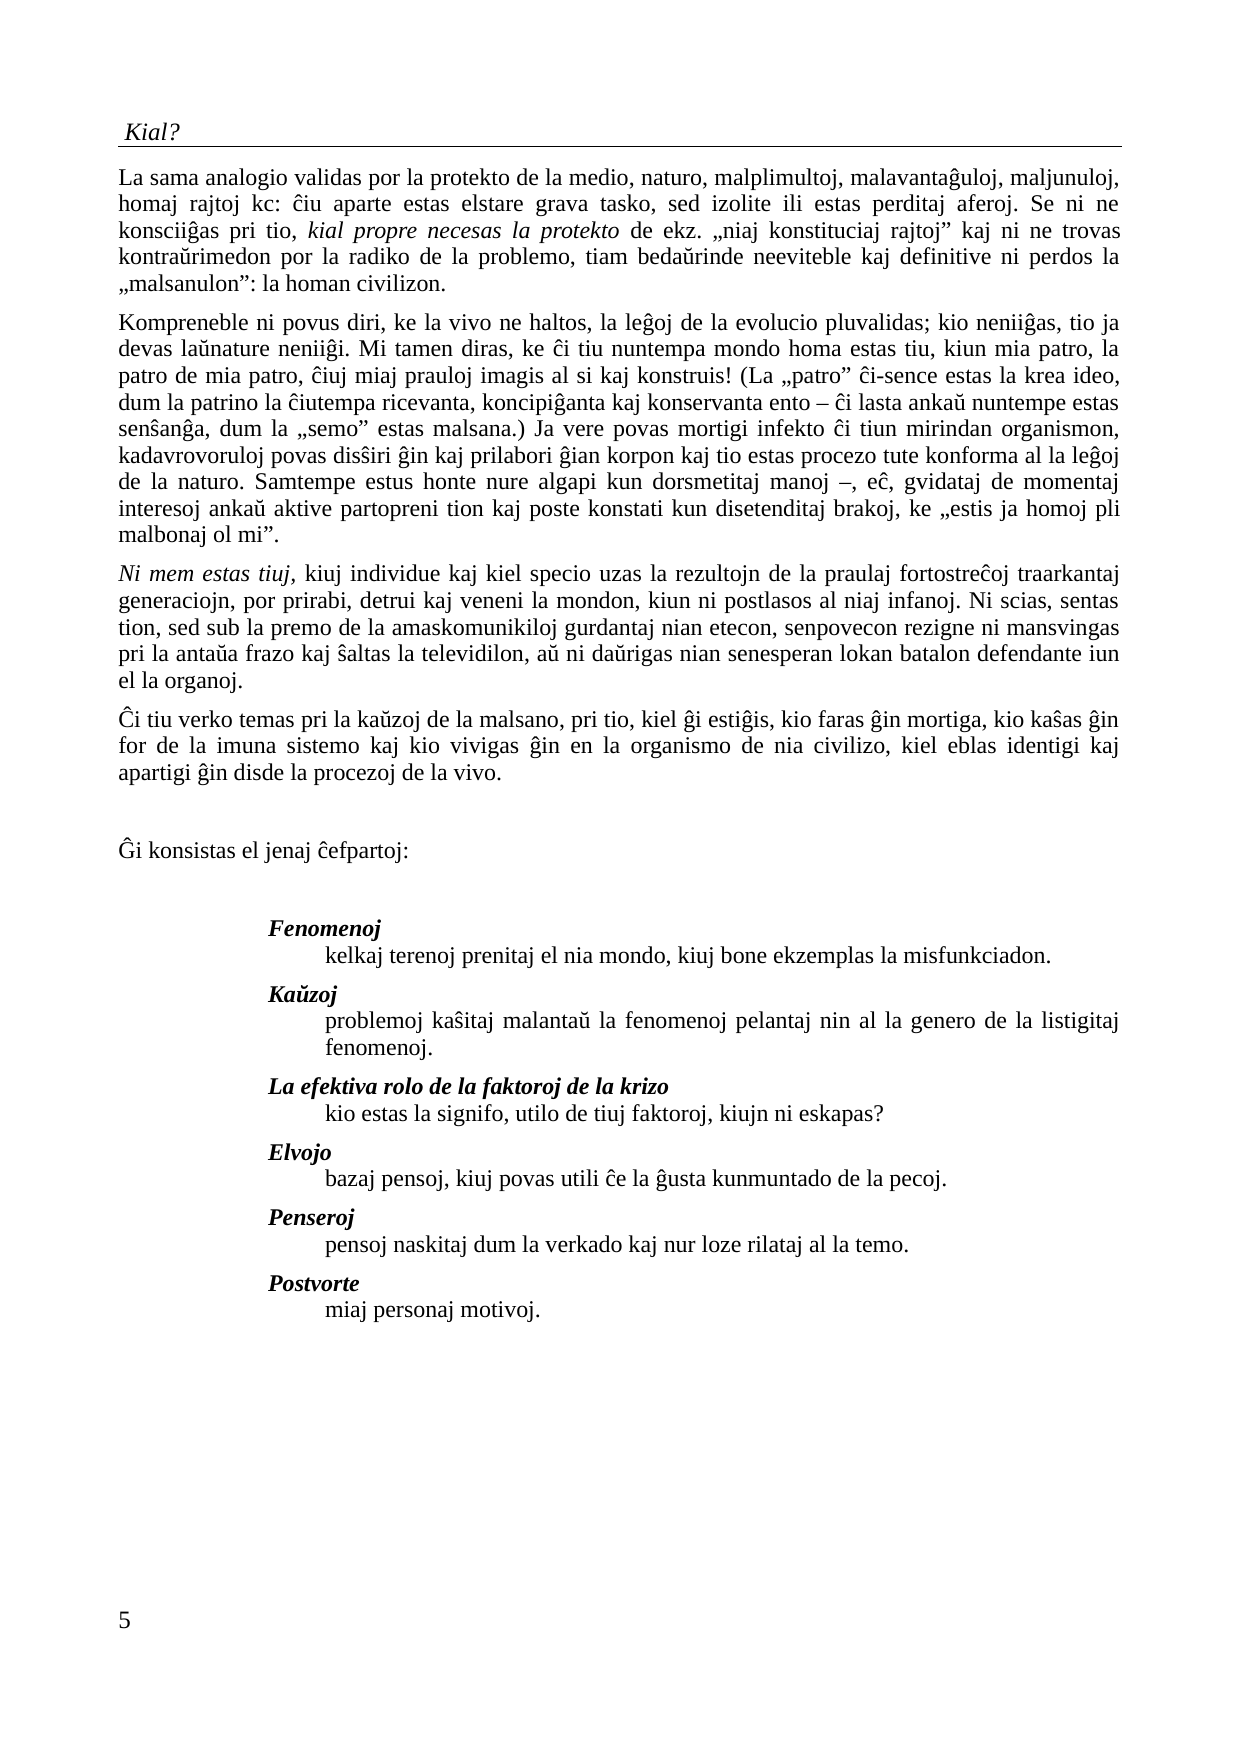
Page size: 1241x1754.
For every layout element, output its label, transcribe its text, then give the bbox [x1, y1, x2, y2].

text La sama analogio validas por la protekto de la medio, naturo, malplimultoj, malavantaĝuloj, maljunuloj, homaj rajtoj kc: ĉiu aparte estas elstare grava tasko, sed izolite ili estas perditaj aferoj. Se ni ne konsciiĝas pri tio, kial propre necesas la protekto de ekz. „niaj konstituciaj rajtoj” kaj ni ne trovas kontraŭrimedon por la radiko de la problemo, tiam bedaŭrinde neeviteble kaj definitive ni perdos la „malsanulon”: la homan civilizon. [118, 164, 1122, 296]
text Ĉi tiu verko temas pri la kaŭzoj de la malsano, pri tio, kiel ĝi estiĝis, kio faras ĝin mortiga, kio kaŝas ĝin for de la imuna sistemo kaj kio vivigas ĝin en la organismo de nia civilizo, kiel eblas identigi kaj apartigi ĝin disde la procezoj de la vivo. [118, 706, 1122, 786]
text Fenomenoj kelkaj terenoj prenitaj el nia mondo, kiuj bone ekzemplas la misfunkciadon. [268, 915, 1122, 968]
text Ni mem estas tiuj, kiuj individue kaj kiel specio uzas la rezultojn de la praulaj fortostreĉoj traarkantaj generaciojn, por prirabi, detrui kaj veneni la mondon, kiun ni postlasos al niaj infanoj. Ni scias, sentas tion, sed sub la premo de la amaskomunikiloj gurdantaj nian etecon, senpovecon rezigne ni mansvingas pri la antaŭa frazo kaj ŝaltas la televidilon, aŭ ni daŭrigas nian senesperan lokan batalon defendante iun el la organoj. [118, 561, 1122, 693]
text Penseroj pensoj naskitaj dum la verkado kaj nur loze rilataj al la temo. [268, 1204, 1122, 1257]
text Kompreneble ni povus diri, ke la vivo ne haltos, la leĝoj de la evolucio pluvalidas; kio neniiĝas, tio ja devas laŭnature neniiĝi. Mi tamen diras, ke ĉi tiu nuntempa mondo homa estas tiu, kiun mia patro, la patro de mia patro, ĉiuj miaj prauloj imagis al si kaj konstruis! (La „patro” ĉi-sence estas la krea ideo, dum la patrino la ĉiutempa ricevanta, koncipiĝanta kaj konservanta ento – ĉi lasta ankaŭ nuntempe estas senŝanĝa, dum la „semo” estas malsana.) Ja vere povas mortigi infekto ĉi tiun mirindan organismon, kadavrovoruloj povas disŝiri ĝin kaj prilabori ĝian korpon kaj tio estas procezo tute konforma al la leĝoj de la naturo. Samtempe estus honte nure algapi kun dorsmetitaj manoj –, eĉ, gvidataj de momentaj interesoj ankaŭ aktive partopreni tion kaj poste konstati kun disetenditaj brakoj, ke „estis ja homoj pli malbonaj ol mi”. [118, 309, 1122, 548]
text Elvojo bazaj pensoj, kiuj povas utili ĉe la ĝusta kunmuntado de la pecoj. [268, 1139, 1122, 1192]
text Kaŭzoj problemoj kaŝitaj malantaŭ la fenomenoj pelantaj nin al la genero de la listigitaj fenomenoj. [268, 981, 1122, 1061]
text Ĝi konsistas el jenaj ĉefpartoj: [118, 837, 1122, 864]
text Postvorte miaj personaj motivoj. [268, 1270, 1122, 1323]
text La efektiva rolo de la faktoroj de la krizo kio estas la signifo, utilo de tiuj faktoroj, kiujn ni eskapas? [268, 1073, 1122, 1126]
